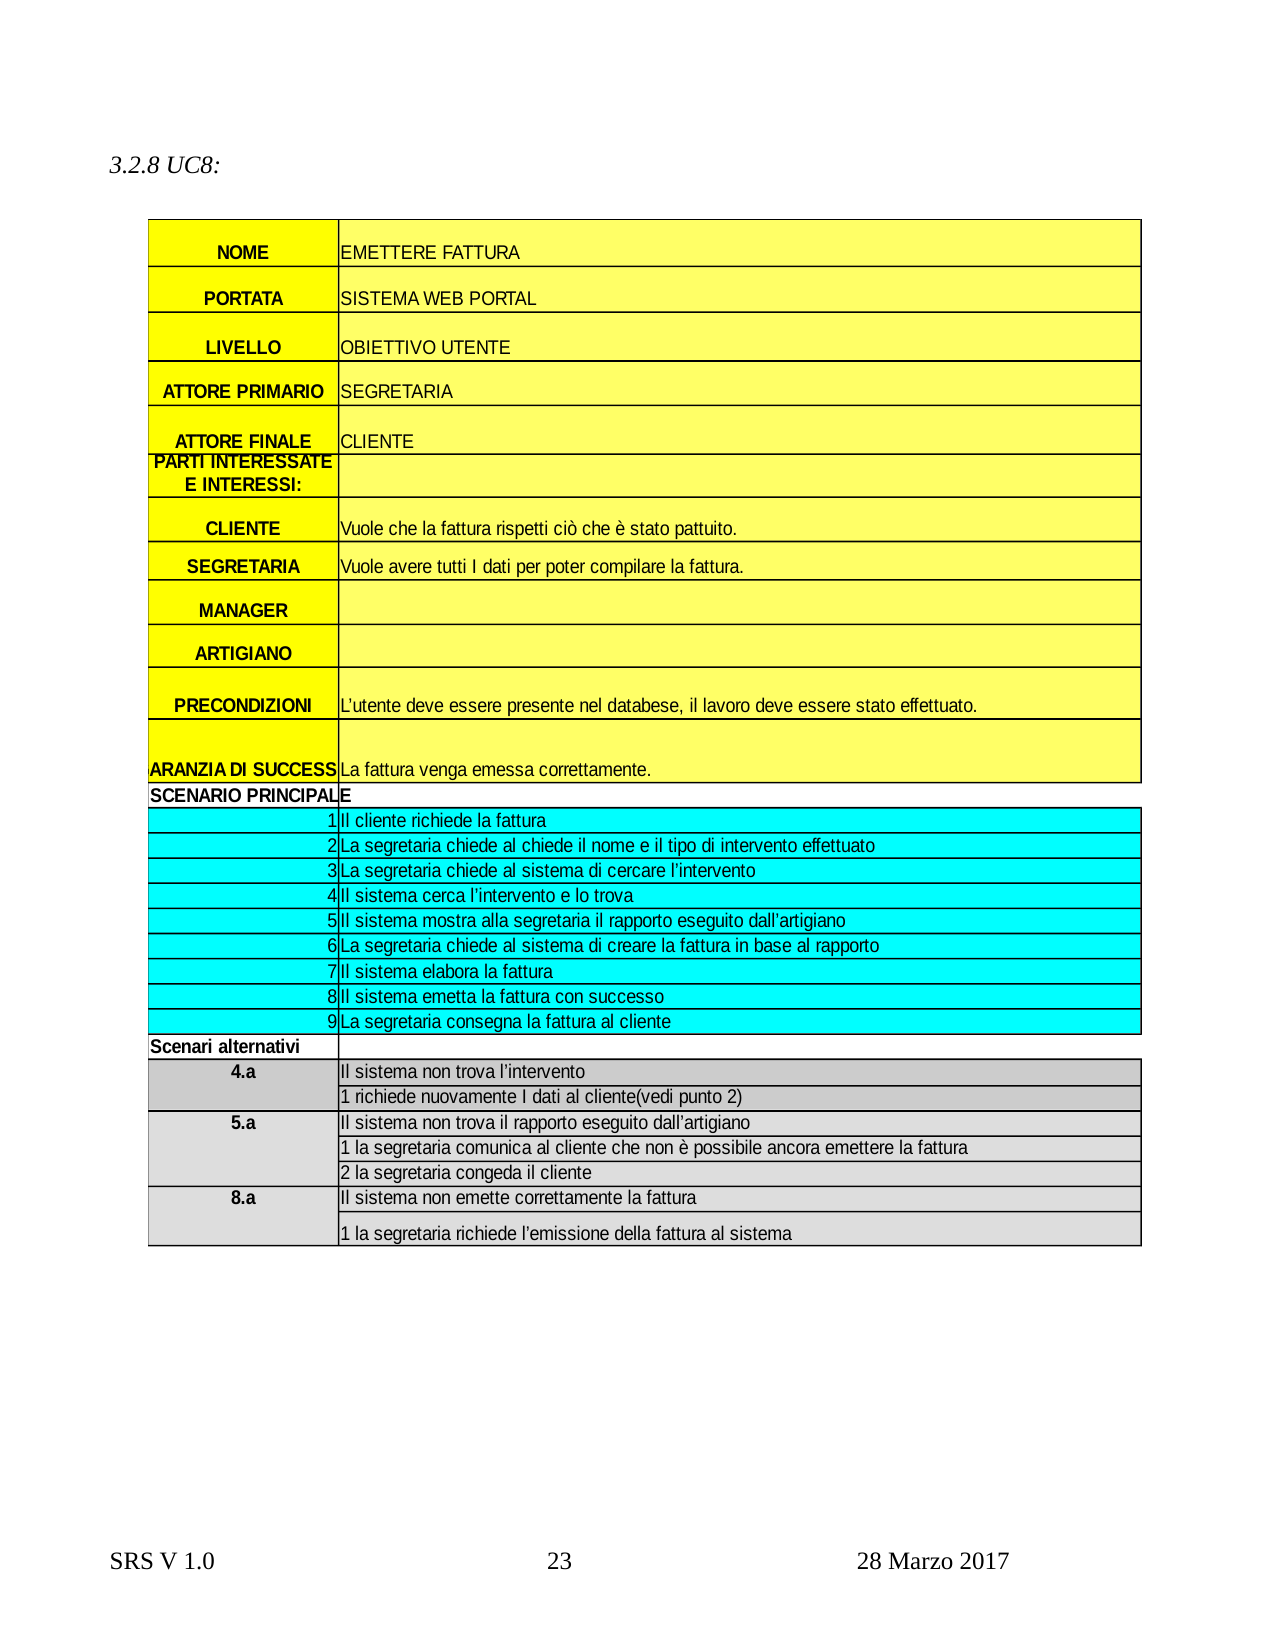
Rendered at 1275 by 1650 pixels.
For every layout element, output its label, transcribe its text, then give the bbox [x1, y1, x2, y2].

subtitle 3.2.8 UC8: [109, 150, 1162, 179]
